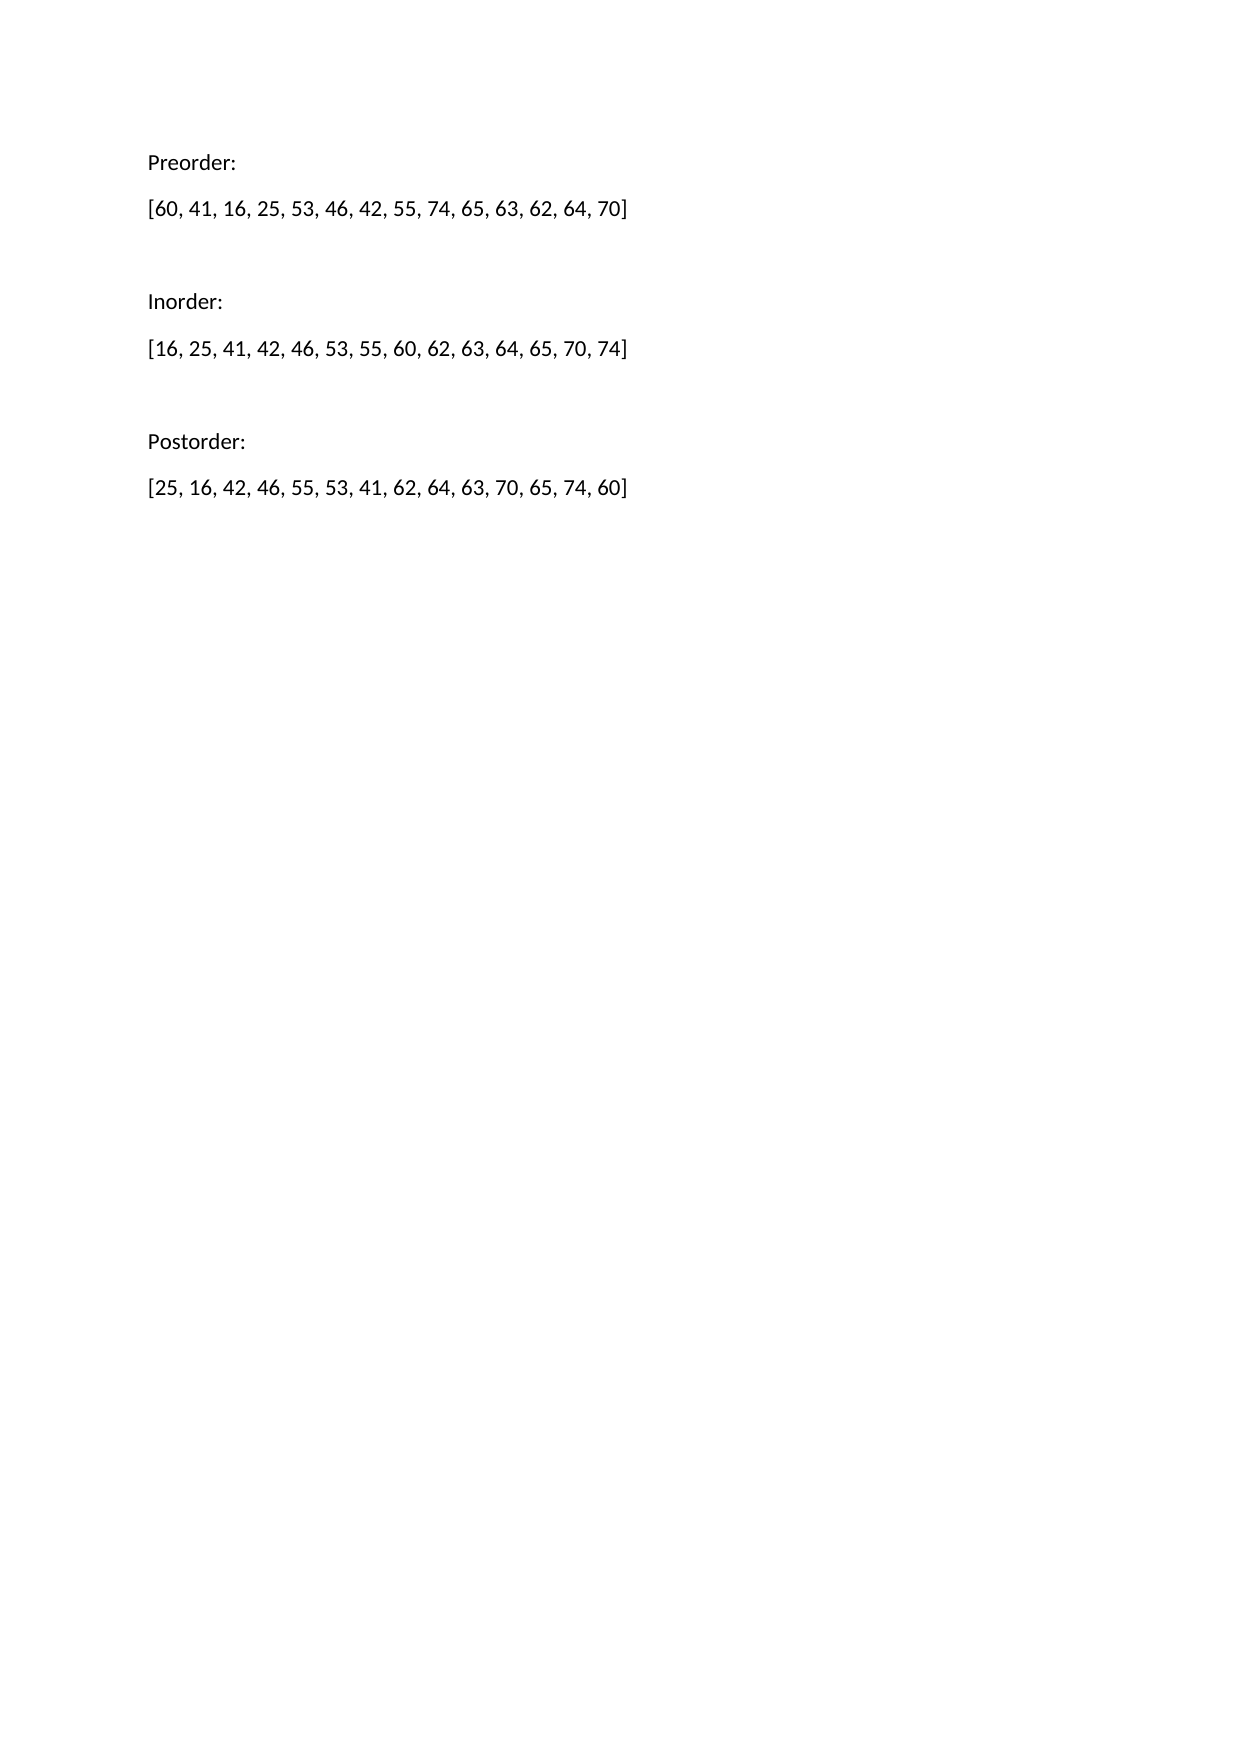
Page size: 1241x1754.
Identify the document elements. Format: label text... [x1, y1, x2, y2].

text [60, 41, 16, 25, 53, 46, 42, 55, 74, 65, 63, 62, 64, 70] [148, 194, 1093, 222]
text Preorder: [148, 148, 1093, 176]
text [16, 25, 41, 42, 46, 53, 55, 60, 62, 63, 64, 65, 70, 74] [148, 334, 1093, 362]
text Postorder: [148, 427, 1093, 455]
text Inorder: [148, 287, 1093, 315]
text [25, 16, 42, 46, 55, 53, 41, 62, 64, 63, 70, 65, 74, 60] [148, 473, 1093, 502]
